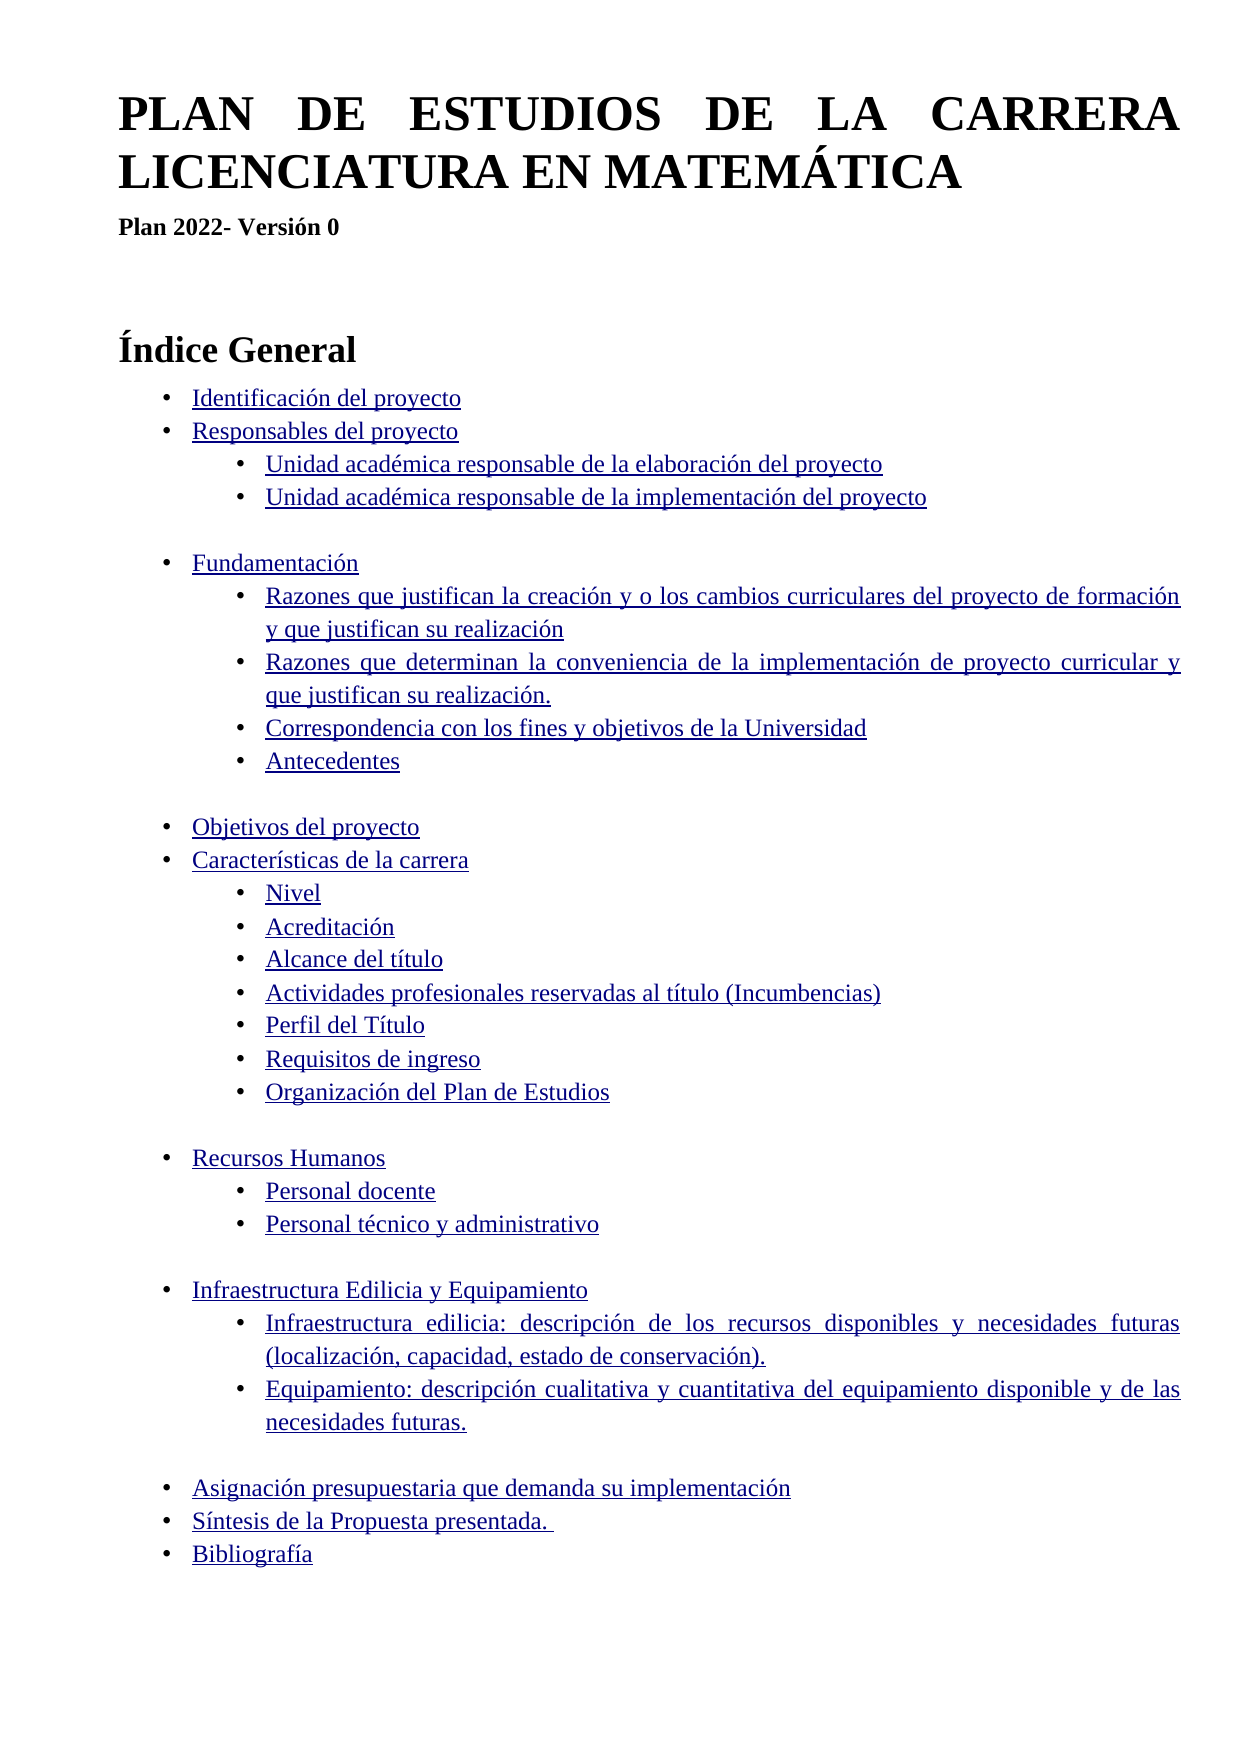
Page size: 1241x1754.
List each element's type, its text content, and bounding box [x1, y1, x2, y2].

list Unidad académica responsable de la elaboración del proyecto [236, 449, 1181, 478]
list Personal técnico y administrativo [236, 1209, 1181, 1237]
subtitle Índice General [118, 328, 1181, 371]
list Antecedentes [236, 746, 1181, 775]
list Razones que determinan la conveniencia de la implementación de proyecto curricular y que justifican su realización. [236, 647, 1181, 709]
subtitle PLAN DE ESTUDIOS DE LA CARRERA LICENCIATURA EN MATEMÁTICA [118, 84, 1181, 199]
list Objetivos del proyecto [162, 812, 1181, 841]
list Síntesis de la Propuesta presentada. [162, 1506, 1181, 1535]
list Unidad académica responsable de la implementación del proyecto [236, 482, 1181, 511]
list Infraestructura Edilicia y Equipamiento [162, 1275, 1181, 1303]
list Asignación presupuestaria que demanda su implementación [162, 1473, 1181, 1502]
list Infraestructura edilicia: descripción de los recursos disponibles y necesidades futuras (localización, capacidad, estado de conservación). [236, 1308, 1181, 1369]
list Personal docente [236, 1176, 1181, 1204]
list Correspondencia con los fines y objetivos de la Universidad [236, 713, 1181, 742]
list Nivel [236, 878, 1181, 907]
list Actividades profesionales reservadas al título (Incumbencias) [236, 978, 1181, 1006]
list Alcance del título [236, 944, 1181, 973]
list Perfil del Título [236, 1011, 1181, 1039]
text Plan 2022- Versión 0 [118, 212, 1181, 240]
list Razones que justifican la creación y o los cambios curriculares del proyecto de formación y que justifican su realización [236, 581, 1181, 643]
list Características de la carrera [162, 846, 1181, 874]
list Equipamiento: descripción cualitativa y cuantitativa del equipamiento disponible y de las necesidades futuras. [236, 1374, 1181, 1436]
list Bibliografía [162, 1539, 1181, 1568]
list Requisitos de ingreso [236, 1044, 1181, 1072]
list Organización del Plan de Estudios [236, 1077, 1181, 1105]
list Acreditación [236, 912, 1181, 940]
list Fundamentación [162, 548, 1181, 577]
list Identificación del proyecto [162, 383, 1181, 412]
list Responsables del proyecto [162, 416, 1181, 445]
list Recursos Humanos [162, 1143, 1181, 1171]
